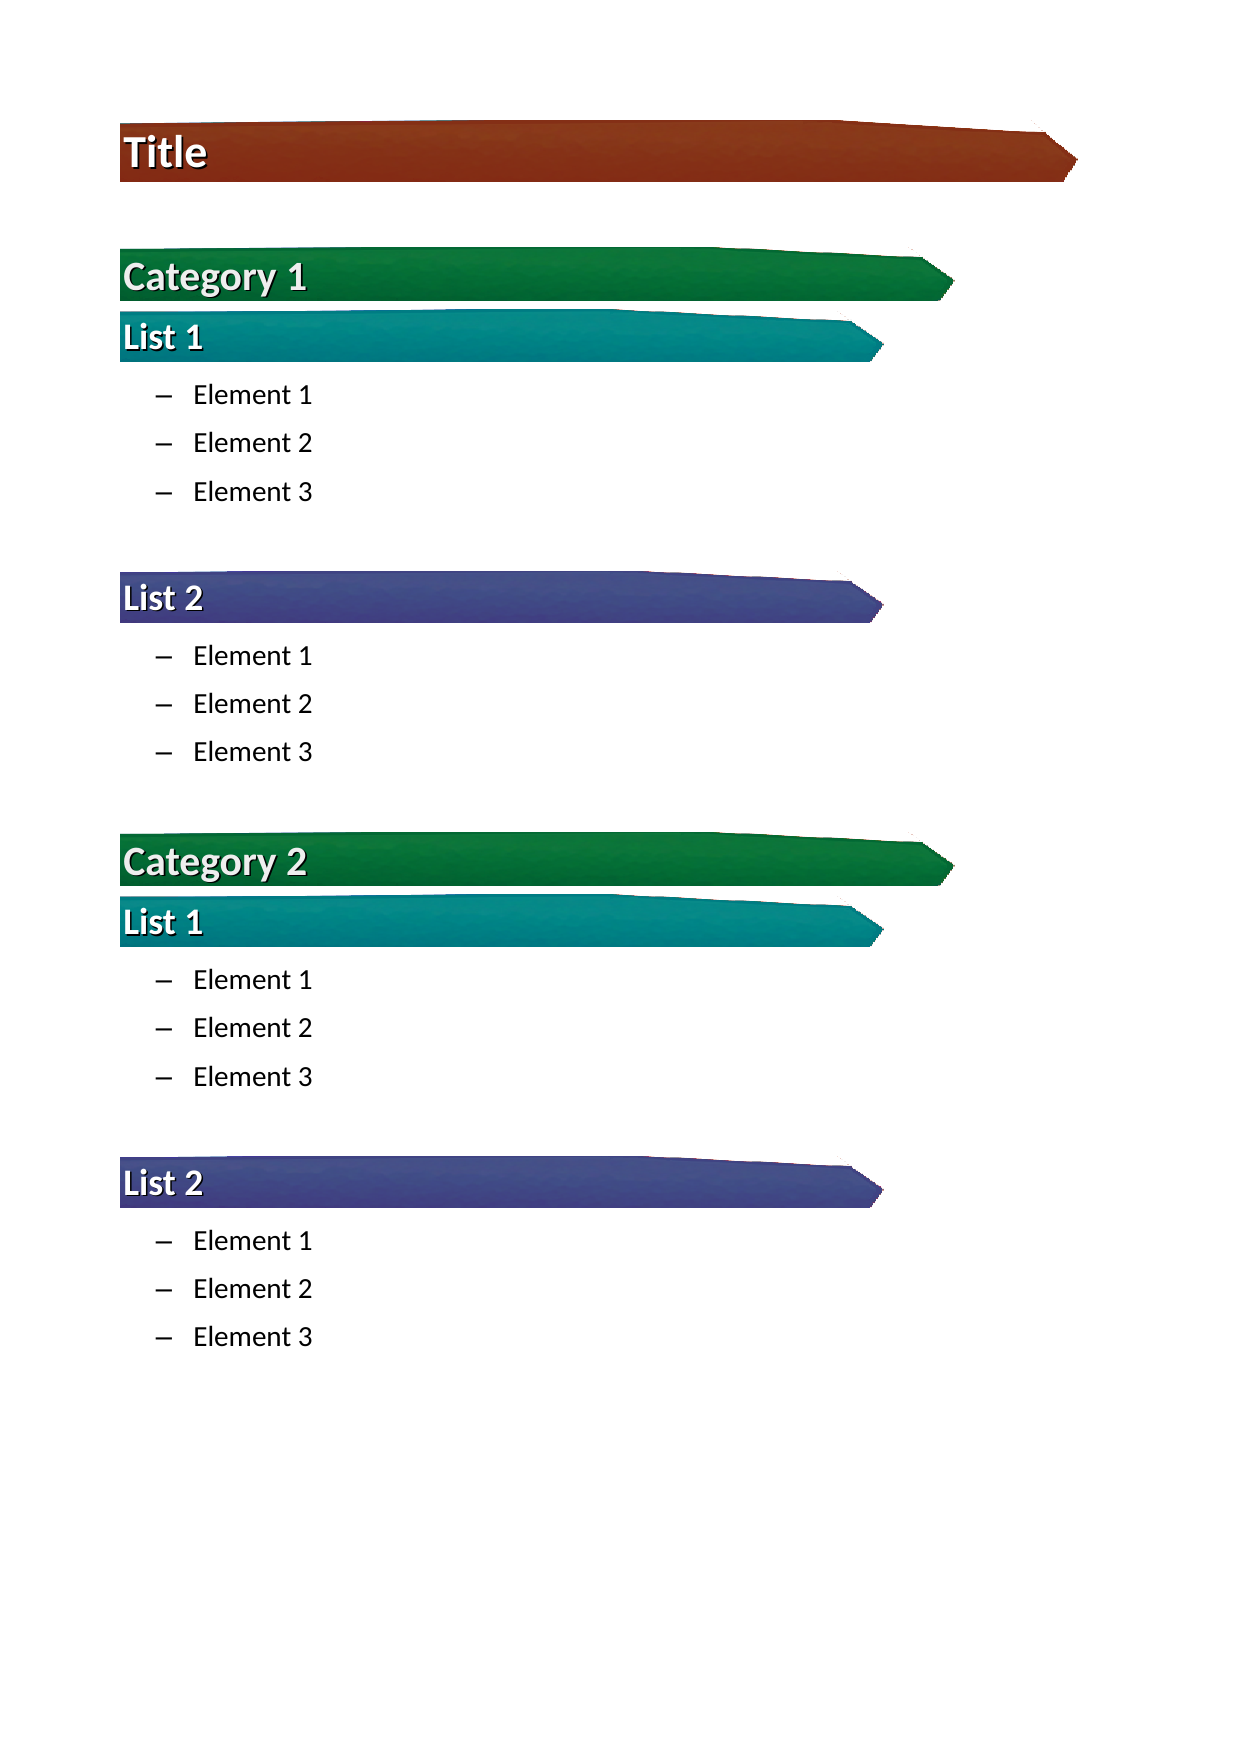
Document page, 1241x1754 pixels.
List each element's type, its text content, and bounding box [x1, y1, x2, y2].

list Element 3 [156, 733, 1122, 769]
list Element 2 [156, 1270, 1122, 1306]
list Element 1 [156, 376, 1122, 412]
list List 2 [120, 571, 1120, 623]
text Title [120, 120, 1120, 182]
list Element 2 [156, 685, 1122, 721]
list Element 1 [156, 961, 1122, 997]
list Element 1 [156, 637, 1122, 673]
list List 2 [120, 1156, 1120, 1208]
list List 1 [120, 893, 1120, 947]
list Element 2 [156, 424, 1122, 460]
list Element 1 [156, 1222, 1122, 1258]
list List 1 [120, 308, 1120, 362]
list Element 3 [156, 1058, 1122, 1093]
list Element 2 [156, 1009, 1122, 1045]
list Element 3 [156, 473, 1122, 508]
text Category 2 [120, 832, 1120, 886]
list Element 3 [156, 1318, 1122, 1354]
text Category 1 [120, 247, 1120, 301]
